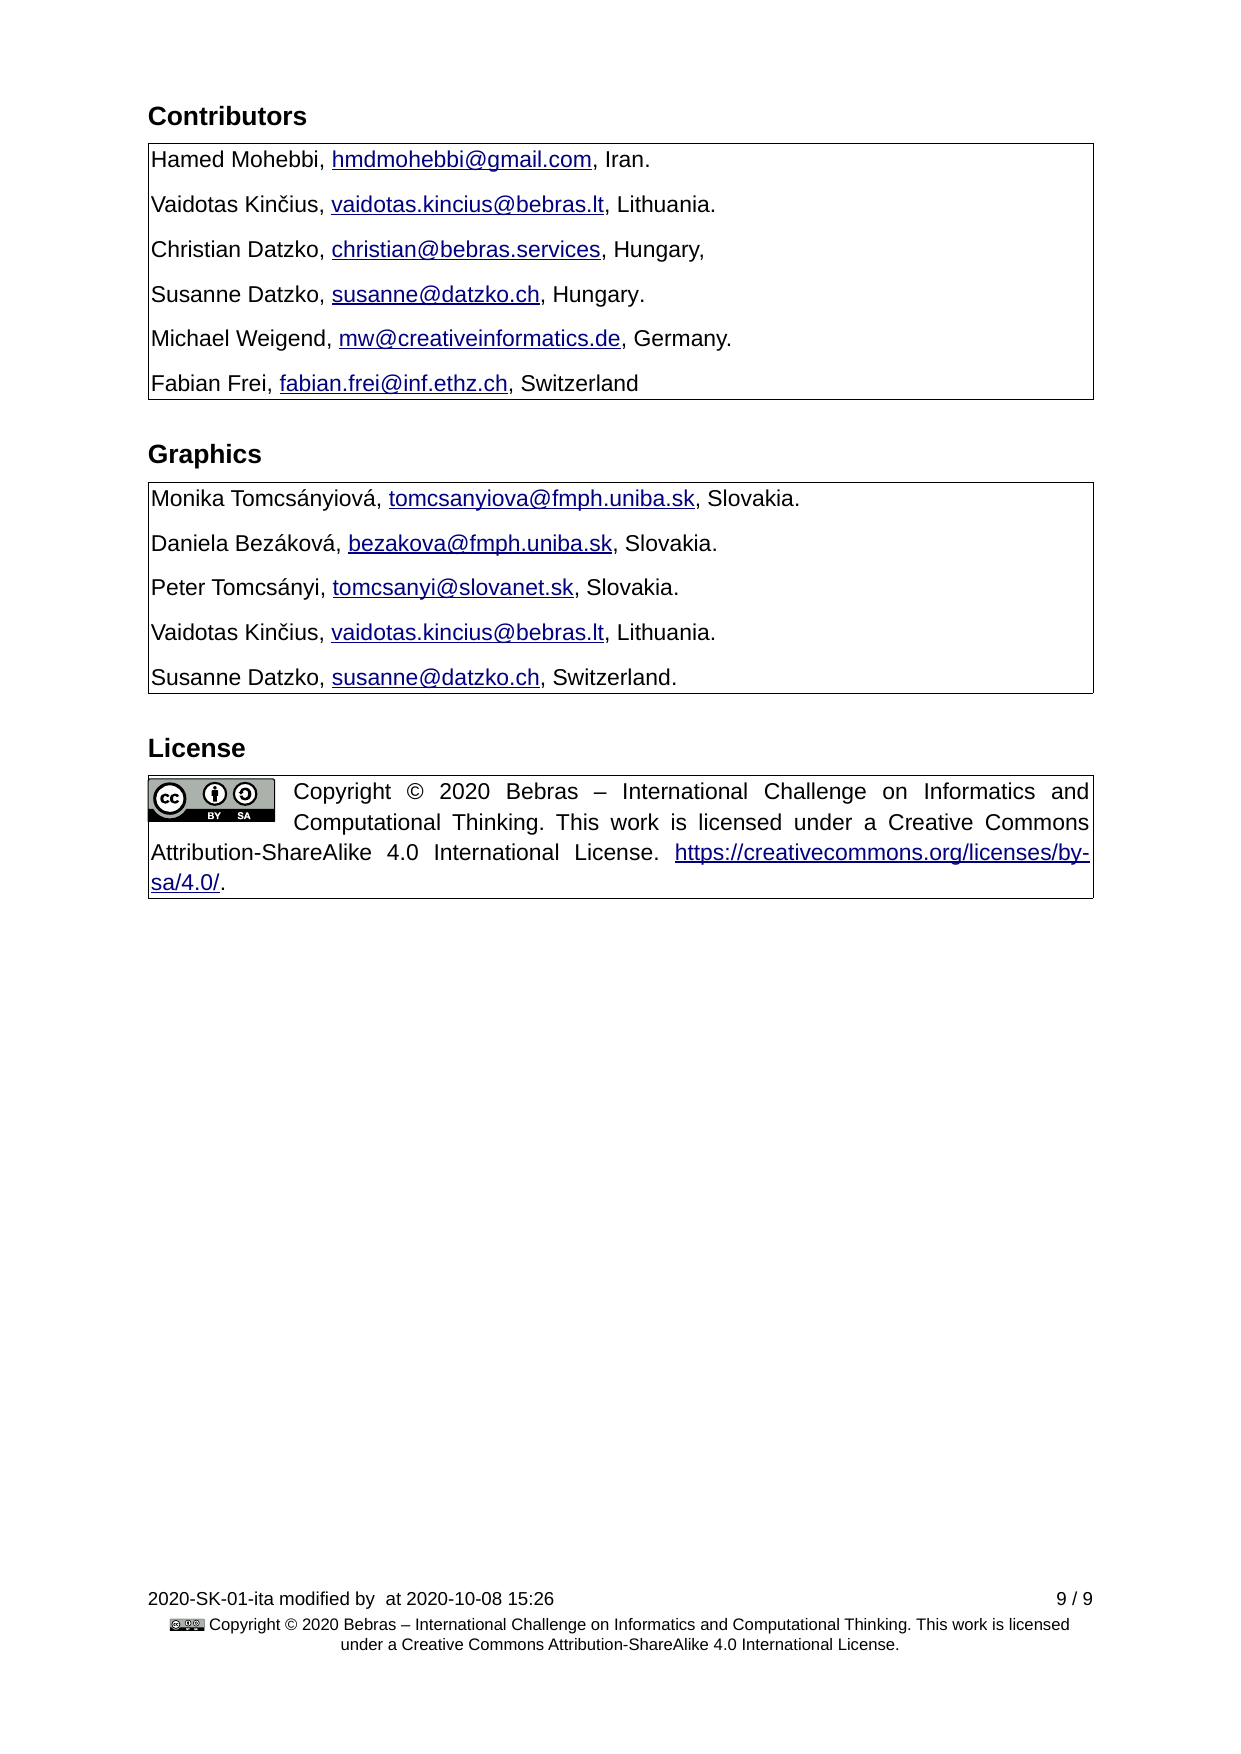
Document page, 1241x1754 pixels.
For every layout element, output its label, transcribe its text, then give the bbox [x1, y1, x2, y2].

text Vaidotas Kinčius, vaidotas.kincius@bebras.lt, Lithuania. [149, 616, 1093, 645]
text Michael Weigend, mw@creativeinformatics.de, Germany. [149, 322, 1093, 352]
text Susanne Datzko, susanne@datzko.ch, Hungary. [149, 278, 1093, 307]
text Fabian Frei, fabian.frei@inf.ethz.ch, Switzerland [149, 367, 1093, 399]
text Hamed Mohebbi, hmdmohebbi@gmail.com, Iran. [149, 144, 1093, 173]
subtitle Contributors [148, 100, 1093, 131]
text Vaidotas Kinčius, vaidotas.kincius@bebras.lt, Lithuania. [149, 188, 1093, 217]
subtitle Graphics [148, 439, 1093, 469]
text Daniela Bezáková, bezakova@fmph.uniba.sk, Slovakia. [149, 526, 1093, 556]
text Monika Tomcsányiová, tomcsanyiova@fmph.uniba.sk, Slovakia. [149, 483, 1093, 511]
text Copyright © 2020 Bebras – International Challenge on Informatics and Computational Thinking. This work is licensed under a Creative Commons Attribution-ShareAlike 4.0 International License. https://creativecommons.org/licenses/by-sa/4.0/. [149, 776, 1093, 898]
text Peter Tomcsányi, tomcsanyi@slovanet.sk, Slovakia. [149, 571, 1093, 601]
subtitle License [148, 732, 1093, 763]
text Christian Datzko, christian@bebras.services, Hungary, [149, 233, 1093, 262]
text Susanne Datzko, susanne@datzko.ch, Switzerland. [149, 661, 1093, 693]
